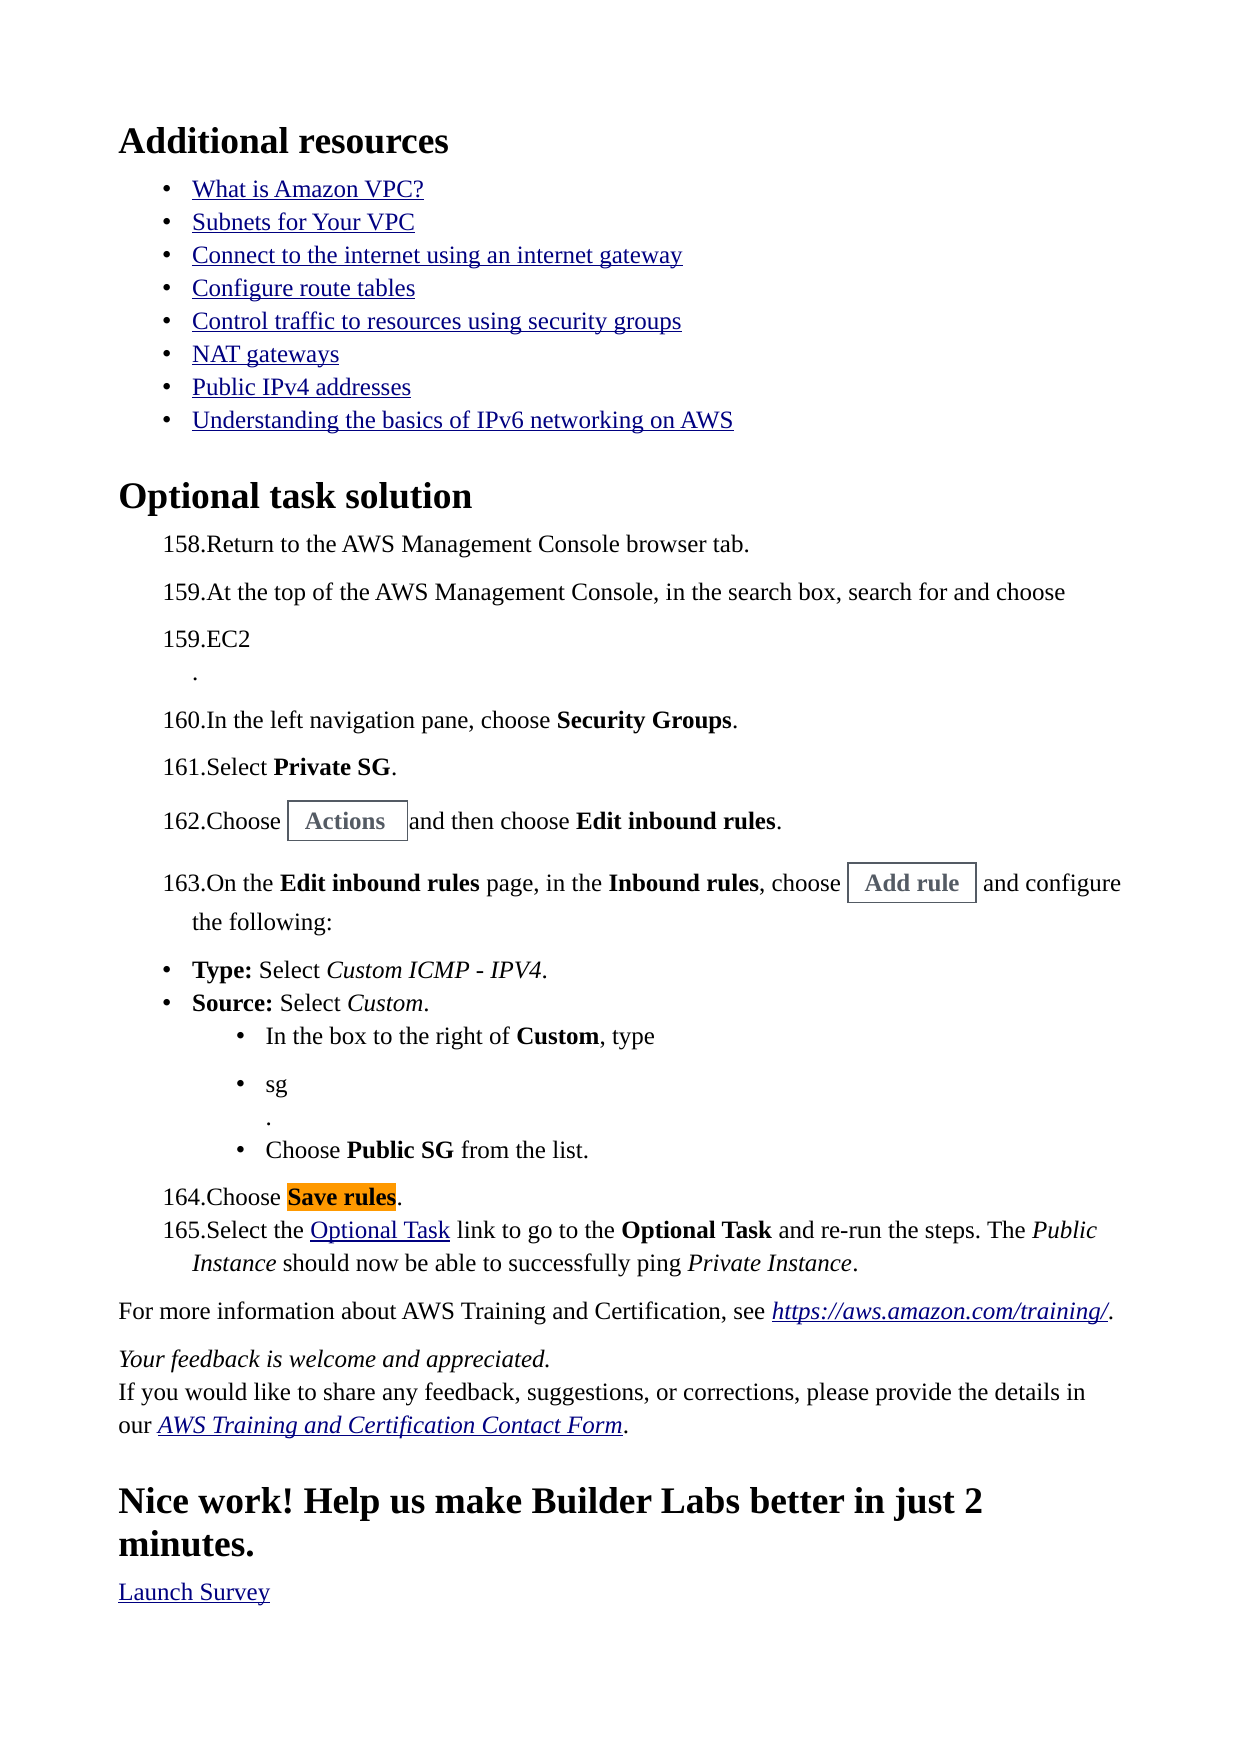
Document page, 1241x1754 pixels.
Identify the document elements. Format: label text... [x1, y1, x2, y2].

list . [236, 1102, 1122, 1131]
list Connect to the internet using an internet gateway [162, 240, 1122, 268]
list In the box to the right of Custom, type [236, 1021, 1122, 1050]
list Configure route tables [162, 273, 1122, 302]
list EC2 [162, 624, 1122, 653]
list Return to the AWS Management Console browser tab. [162, 529, 1122, 558]
list On the Edit inbound rules page, in the Inbound rules, choose Add rule and configure the following: [162, 862, 1122, 936]
list Select Private SG. [162, 752, 1122, 781]
list Source: Select Custom. [162, 988, 1122, 1017]
list Type: Select Custom ICMP - IPV4. [162, 955, 1122, 984]
subtitle Optional task solution [118, 473, 1122, 516]
text For more information about AWS Training and Certification, see https://aws.amazon.com/training/. [118, 1296, 1122, 1325]
list Choose Actions and then choose Edit inbound rules. [408, 800, 1122, 841]
text Your feedback is welcome and appreciated. If you would like to share any feedback, suggestions, or corrections, please provide the details in our AWS Training and Certification Contact Form. [118, 1344, 1122, 1438]
list Choose Save rules. [162, 1182, 1122, 1211]
list NAT gateways [162, 339, 1122, 368]
list In the left navigation pane, choose Security Groups. [162, 705, 1122, 733]
subtitle Nice work! Help us make Builder Labs better in just 2 minutes. [118, 1478, 1122, 1564]
list . [162, 657, 1122, 686]
list At the top of the AWS Management Console, in the search box, search for and choose [162, 577, 1122, 605]
list Control traffic to resources using security groups [162, 306, 1122, 334]
list Choose Actions and then choose Edit inbound rules. [162, 800, 287, 841]
list Select the Optional Task link to go to the Optional Task and re-run the steps. The Public Instance should now be able to successfully ping Private Instance. [162, 1215, 1122, 1277]
list What is Amazon VPC? [162, 174, 1122, 202]
list Subnets for Your VPC [162, 207, 1122, 236]
list Choose Actions and then choose Edit inbound rules. [289, 802, 407, 840]
subtitle Additional resources [118, 118, 1122, 161]
list sg [236, 1069, 1122, 1097]
text Launch Survey [118, 1577, 1122, 1606]
list Choose Public SG from the list. [236, 1135, 1122, 1163]
list Public IPv4 addresses [162, 372, 1122, 401]
list Understanding the basics of IPv6 networking on AWS [162, 405, 1122, 434]
